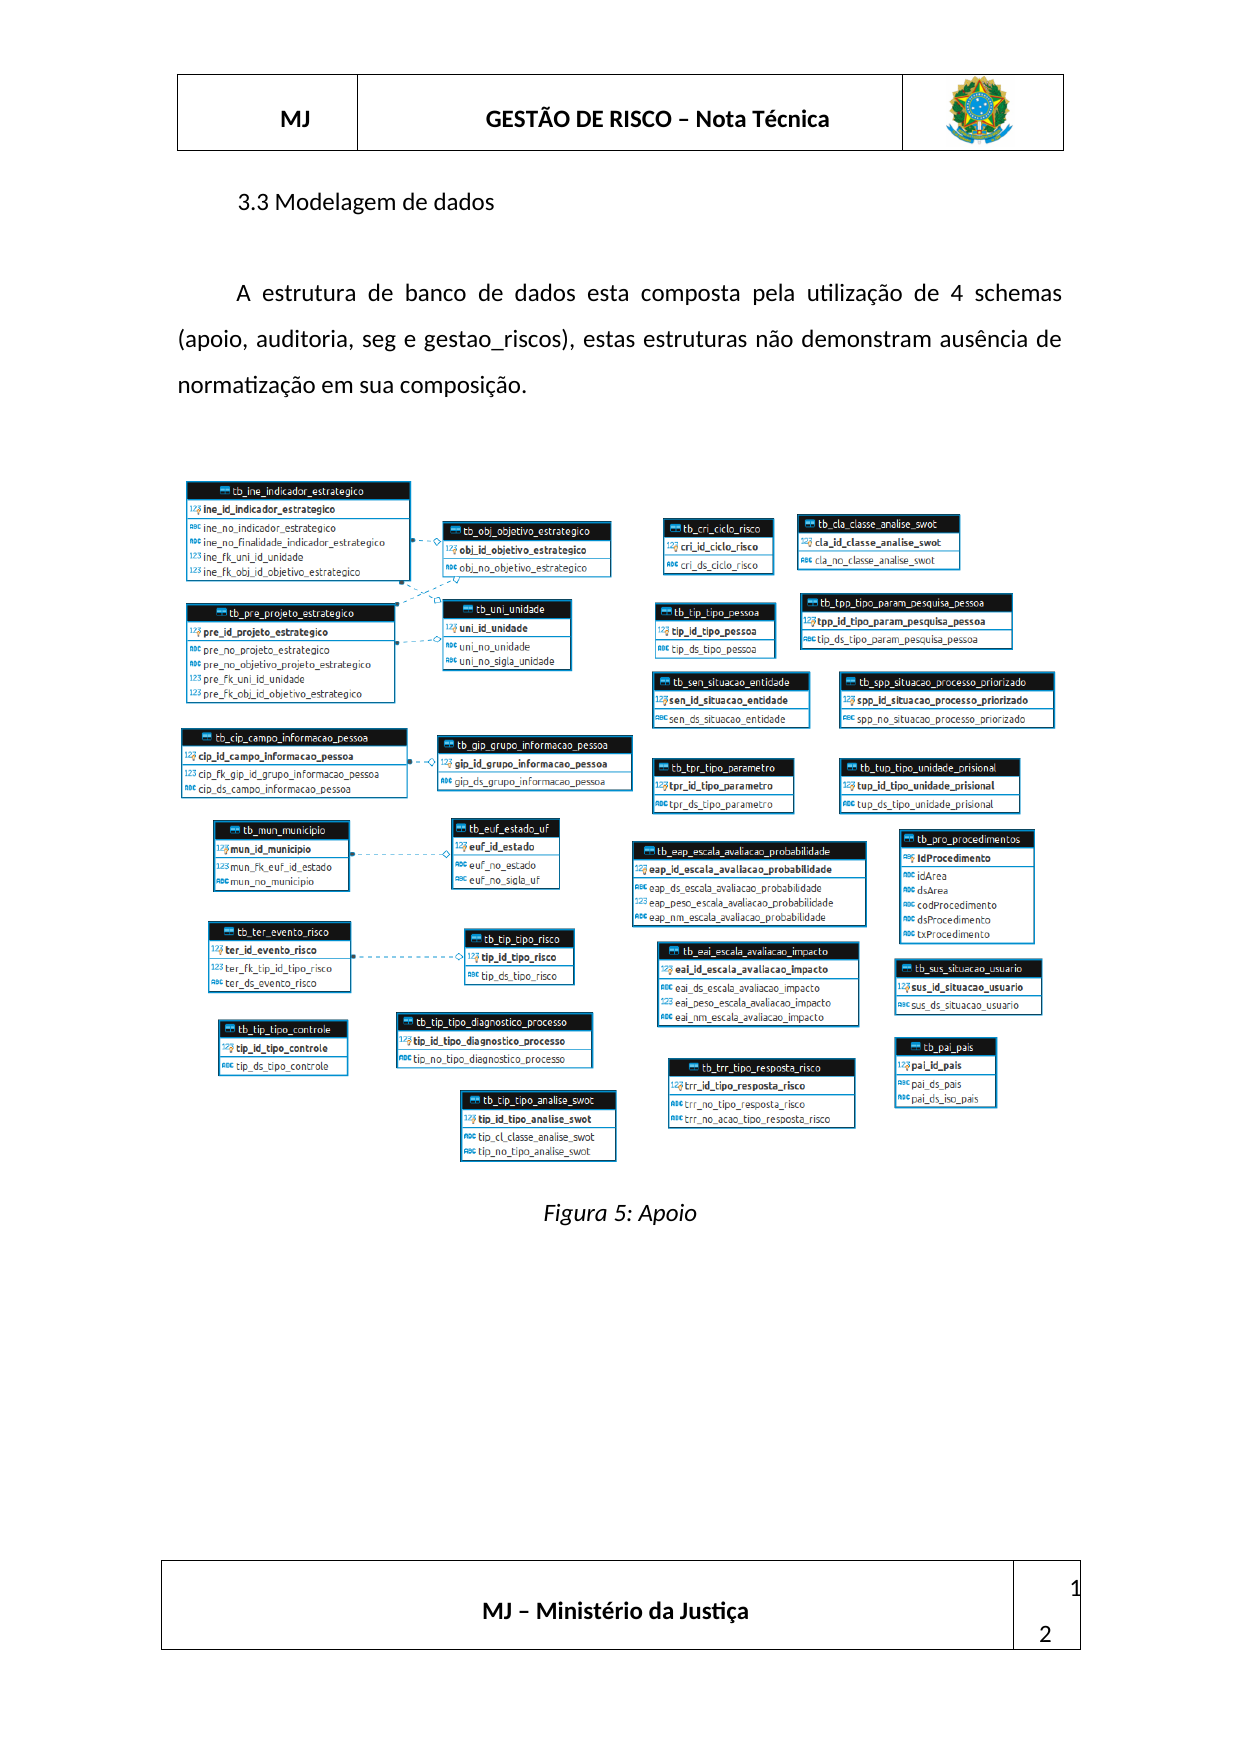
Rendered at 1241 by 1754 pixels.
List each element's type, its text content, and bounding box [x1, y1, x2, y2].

picture [177, 472, 1063, 1176]
text A estrutura de banco de dados esta composta pela utilização de 4 schemas (apoio, auditoria, seg e gestao_riscos), estas estruturas não demonstram ausência de normatização em sua composição. [177, 353, 1063, 399]
subtitle 3.3 Modelagem de dados [494, 186, 1063, 216]
subtitle 3.3 Modelagem de dados [177, 186, 237, 216]
text Figura 5: Apoio [177, 1176, 1063, 1228]
text A estrutura de banco de dados esta composta pela utilização de 4 schemas (apoio, auditoria, seg e gestao_riscos), estas estruturas não demonstram ausência de normatização em sua composição. [177, 277, 1063, 323]
picture [944, 75, 1020, 149]
